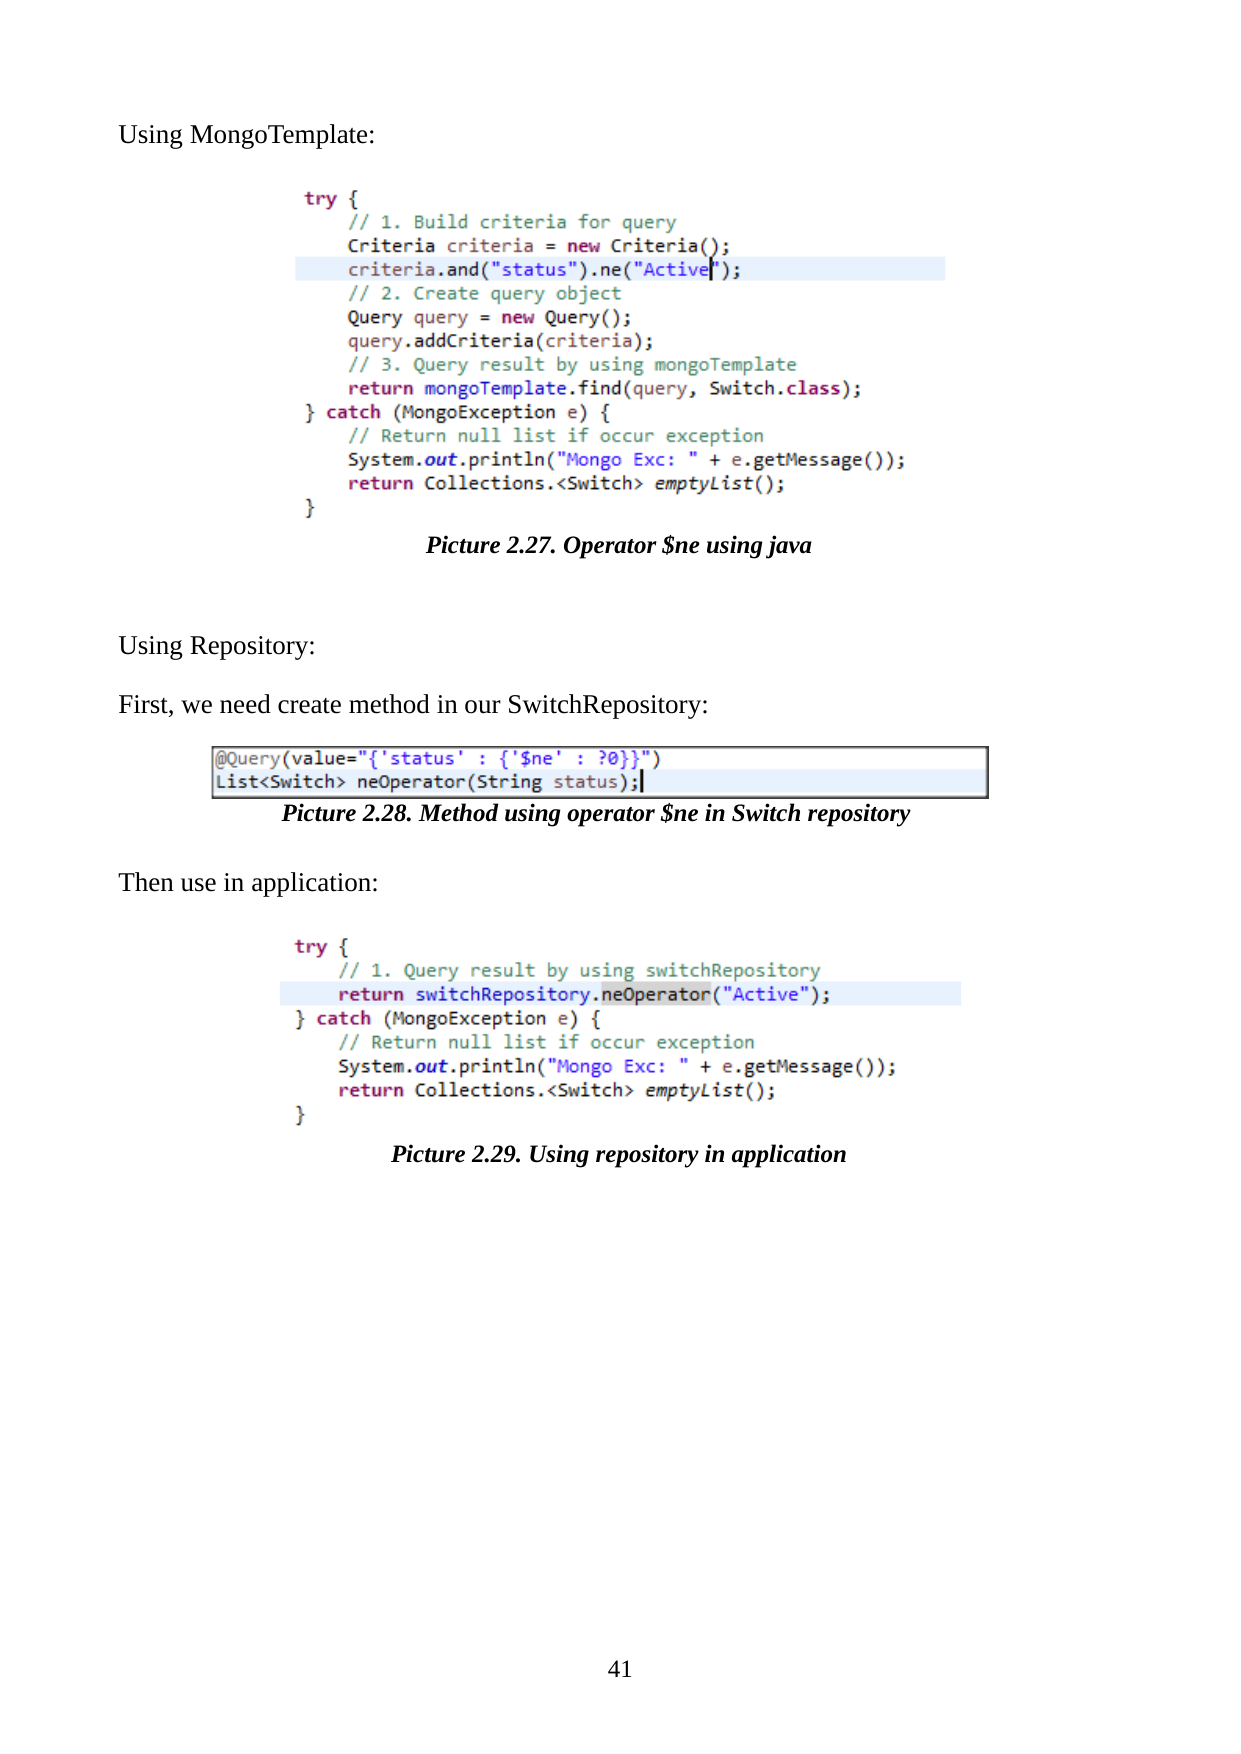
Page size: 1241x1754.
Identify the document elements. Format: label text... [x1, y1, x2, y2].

picture [211, 746, 989, 799]
text Picture 2.29. Using repository in application [279, 1140, 961, 1168]
text Picture 2.27. Operator $ne using java [295, 531, 945, 559]
text Then use in application: [118, 866, 1122, 897]
text Picture 2.28. Method using operator $ne in Switch repository [212, 799, 989, 827]
text Using MongoTemplate: [118, 118, 1122, 149]
text First, we need create method in our SwitchRepository: [118, 688, 1122, 720]
text Using Repository: [118, 629, 1122, 661]
